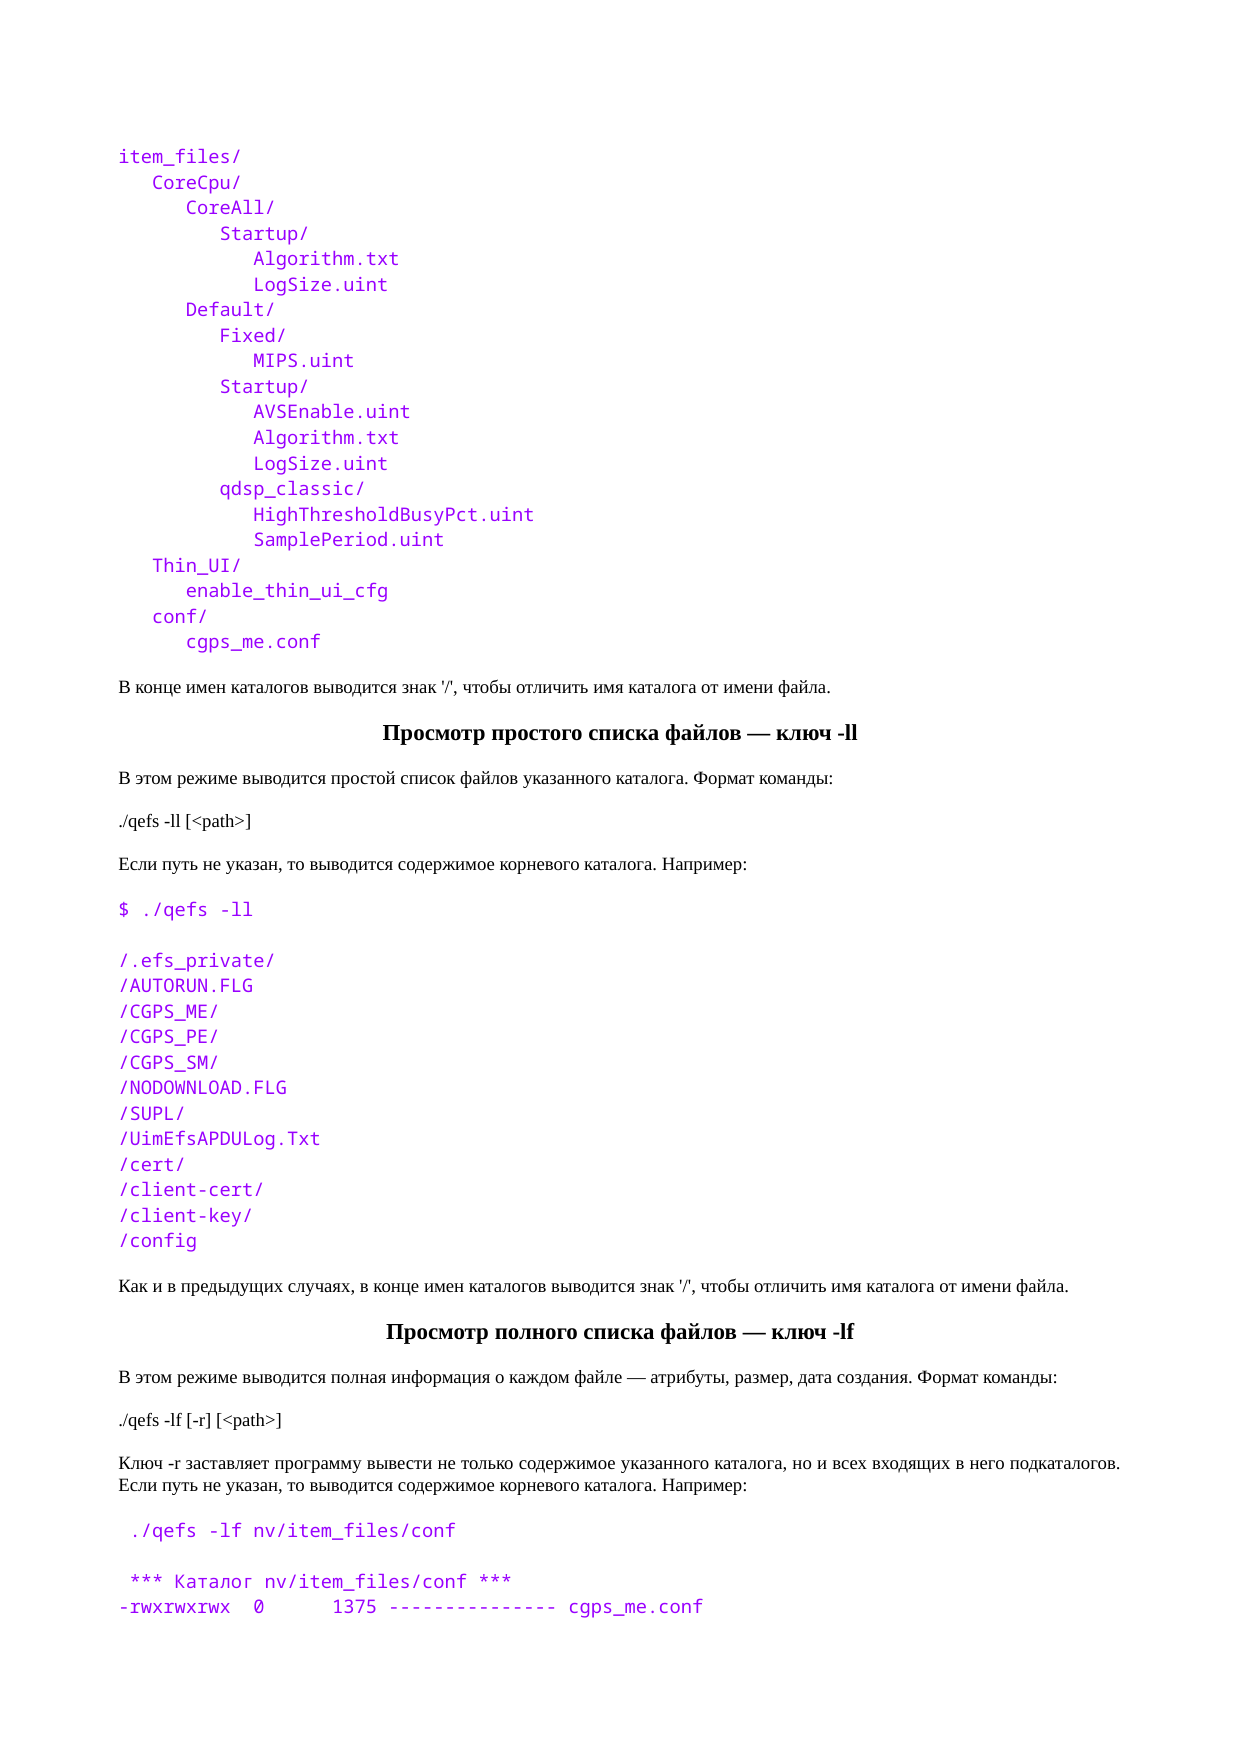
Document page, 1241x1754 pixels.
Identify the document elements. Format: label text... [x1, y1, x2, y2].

text CoreAll/ [118, 195, 1122, 220]
text conf/ [118, 603, 1122, 628]
text ./qefs -lf [-r] [<path>] [118, 1409, 1122, 1431]
text /client-cert/ [118, 1177, 1122, 1202]
text /cert/ [118, 1151, 1122, 1177]
text LogSize.uint [118, 450, 1122, 475]
text /CGPS_PE/ [118, 1024, 1122, 1049]
text cgps_me.conf [118, 628, 1122, 654]
text /CGPS_SM/ [118, 1049, 1122, 1075]
text Default/ [118, 297, 1122, 322]
text Просмотр простого списка файлов — ключ -ll [118, 719, 1122, 745]
text SamplePeriod.uint [118, 526, 1122, 552]
text /SUPL/ [118, 1100, 1122, 1126]
text *** Каталог nv/item_files/conf *** [118, 1568, 1122, 1593]
text enable_thin_ui_cfg [118, 577, 1122, 603]
text ./qefs -ll [<path>] [118, 810, 1122, 831]
text qdsp_classic/ [118, 475, 1122, 501]
text ./qefs -lf nv/item_files/conf [118, 1517, 1122, 1542]
text /NODOWNLOAD.FLG [118, 1075, 1122, 1100]
text -rwxrwxrwx 0 1375 --------------- cgps_me.conf [118, 1593, 1122, 1619]
text /CGPS_ME/ [118, 998, 1122, 1024]
text HighThresholdBusyPct.uint [118, 501, 1122, 526]
text Algorithm.txt [118, 246, 1122, 271]
text item_files/ [118, 144, 1122, 169]
text /config [118, 1228, 1122, 1253]
text В этом режиме выводится полная информация о каждом файле — атрибуты, размер, дата создания. Формат команды: [118, 1366, 1122, 1387]
text /client-key/ [118, 1202, 1122, 1228]
text Thin_UI/ [118, 552, 1122, 577]
text В конце имен каталогов выводится знак '/', чтобы отличить имя каталога от имени файла. [118, 676, 1122, 697]
text Algorithm.txt [118, 424, 1122, 450]
text AVSEnable.uint [118, 399, 1122, 424]
text Startup/ [118, 373, 1122, 399]
text /UimEfsAPDULog.Txt [118, 1126, 1122, 1151]
text Ключ -r заставляет программу вывести не только содержимое указанного каталога, но и всех входящих в него подкаталогов. Еcли путь не указан, то выводится содержимое корневого каталога. Например: [118, 1452, 1122, 1495]
text Как и в предыдущих случаях, в конце имен каталогов выводится знак '/', чтобы отличить имя каталога от имени файла. [118, 1275, 1122, 1296]
text /AUTORUN.FLG [118, 973, 1122, 998]
text Еcли путь не указан, то выводится содержимое корневого каталога. Например: [118, 853, 1122, 874]
text Просмотр полного списка файлов — ключ -lf [118, 1318, 1122, 1344]
text Startup/ [118, 220, 1122, 246]
text $ ./qefs -ll [118, 896, 1122, 922]
text В этом режиме выводится простой список файлов указанного каталога. Формат команды: [118, 767, 1122, 788]
text /.efs_private/ [118, 947, 1122, 973]
text MIPS.uint [118, 348, 1122, 373]
text CoreCpu/ [118, 169, 1122, 195]
text Fixed/ [118, 322, 1122, 348]
text LogSize.uint [118, 271, 1122, 297]
